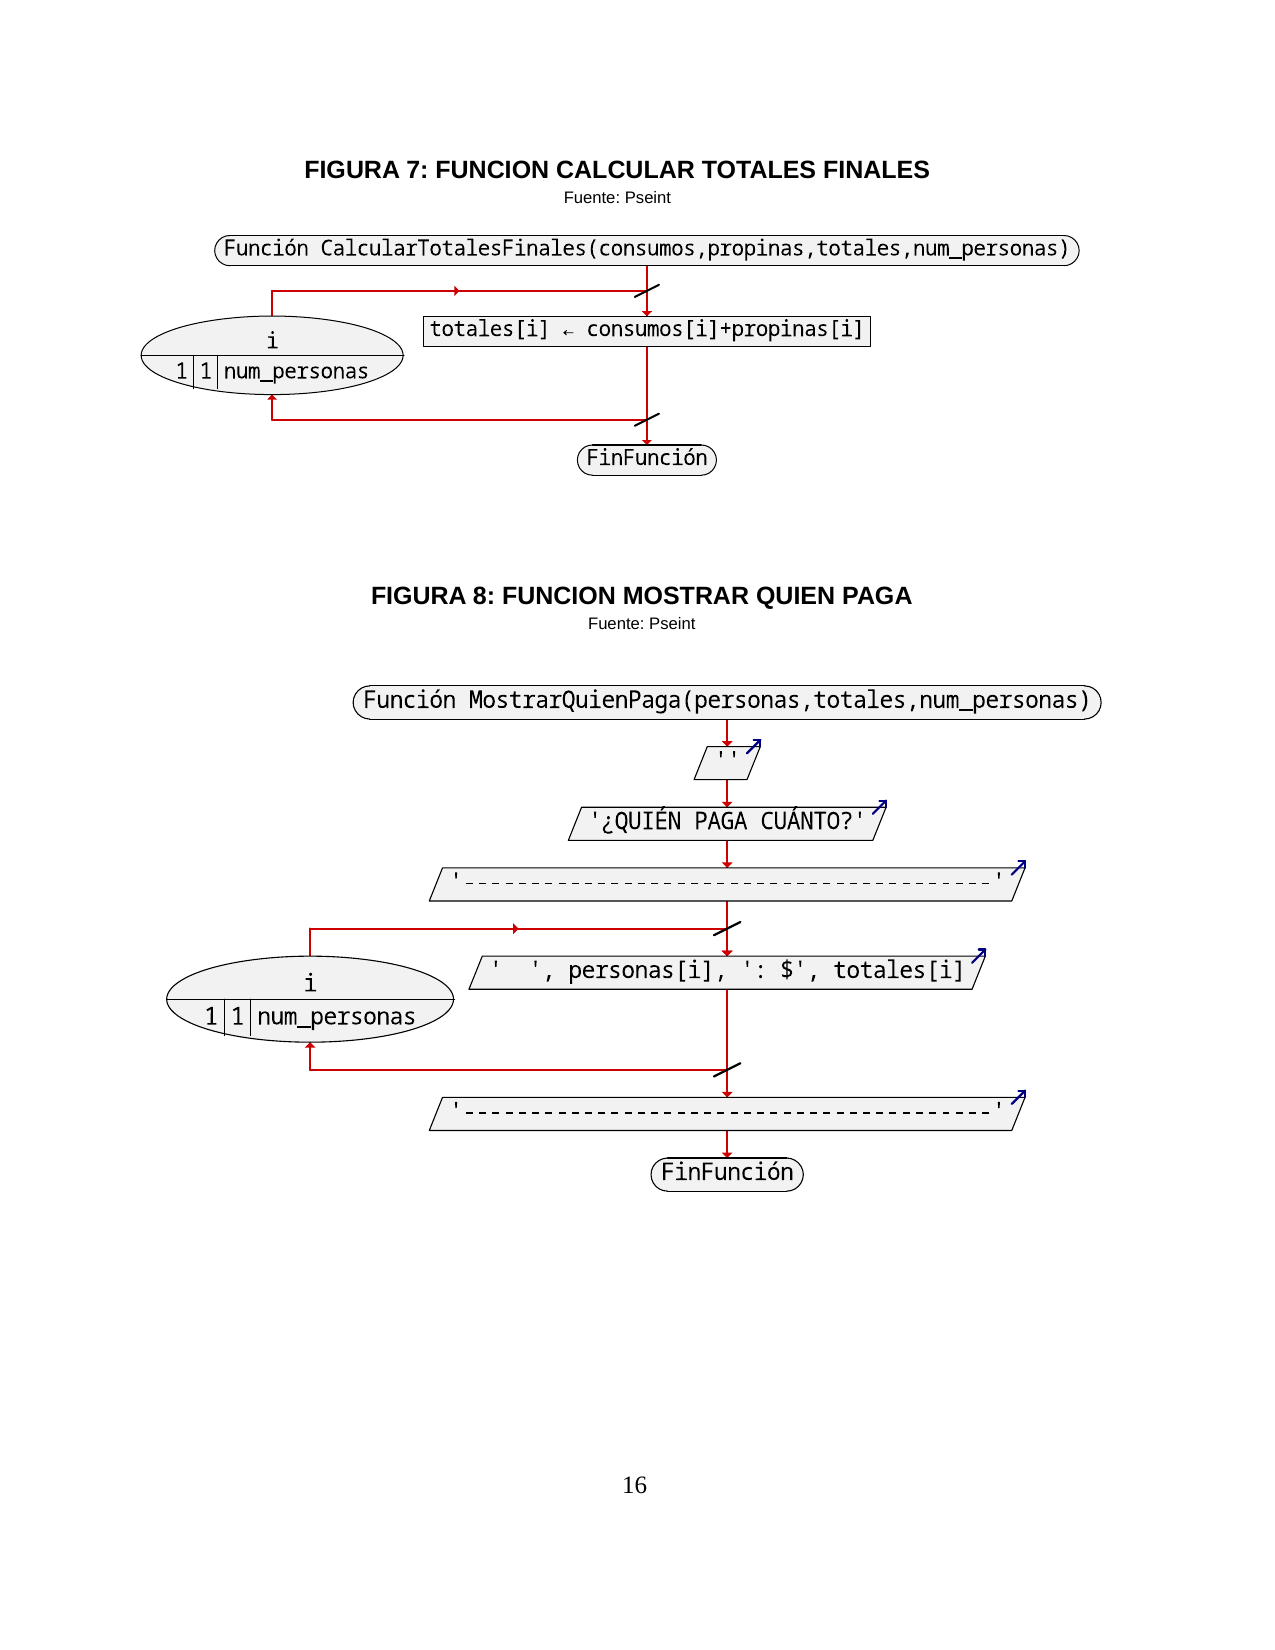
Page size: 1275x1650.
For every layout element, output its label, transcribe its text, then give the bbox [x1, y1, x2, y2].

text Fuente: Pseint [130, 188, 1105, 207]
text FIGURA 8: FUNCION MOSTRAR QUIEN PAGA [154, 581, 1129, 610]
text FIGURA 7: FUNCION CALCULAR TOTALES FINALES [130, 154, 1105, 183]
text Fuente: Pseint [154, 614, 1129, 633]
